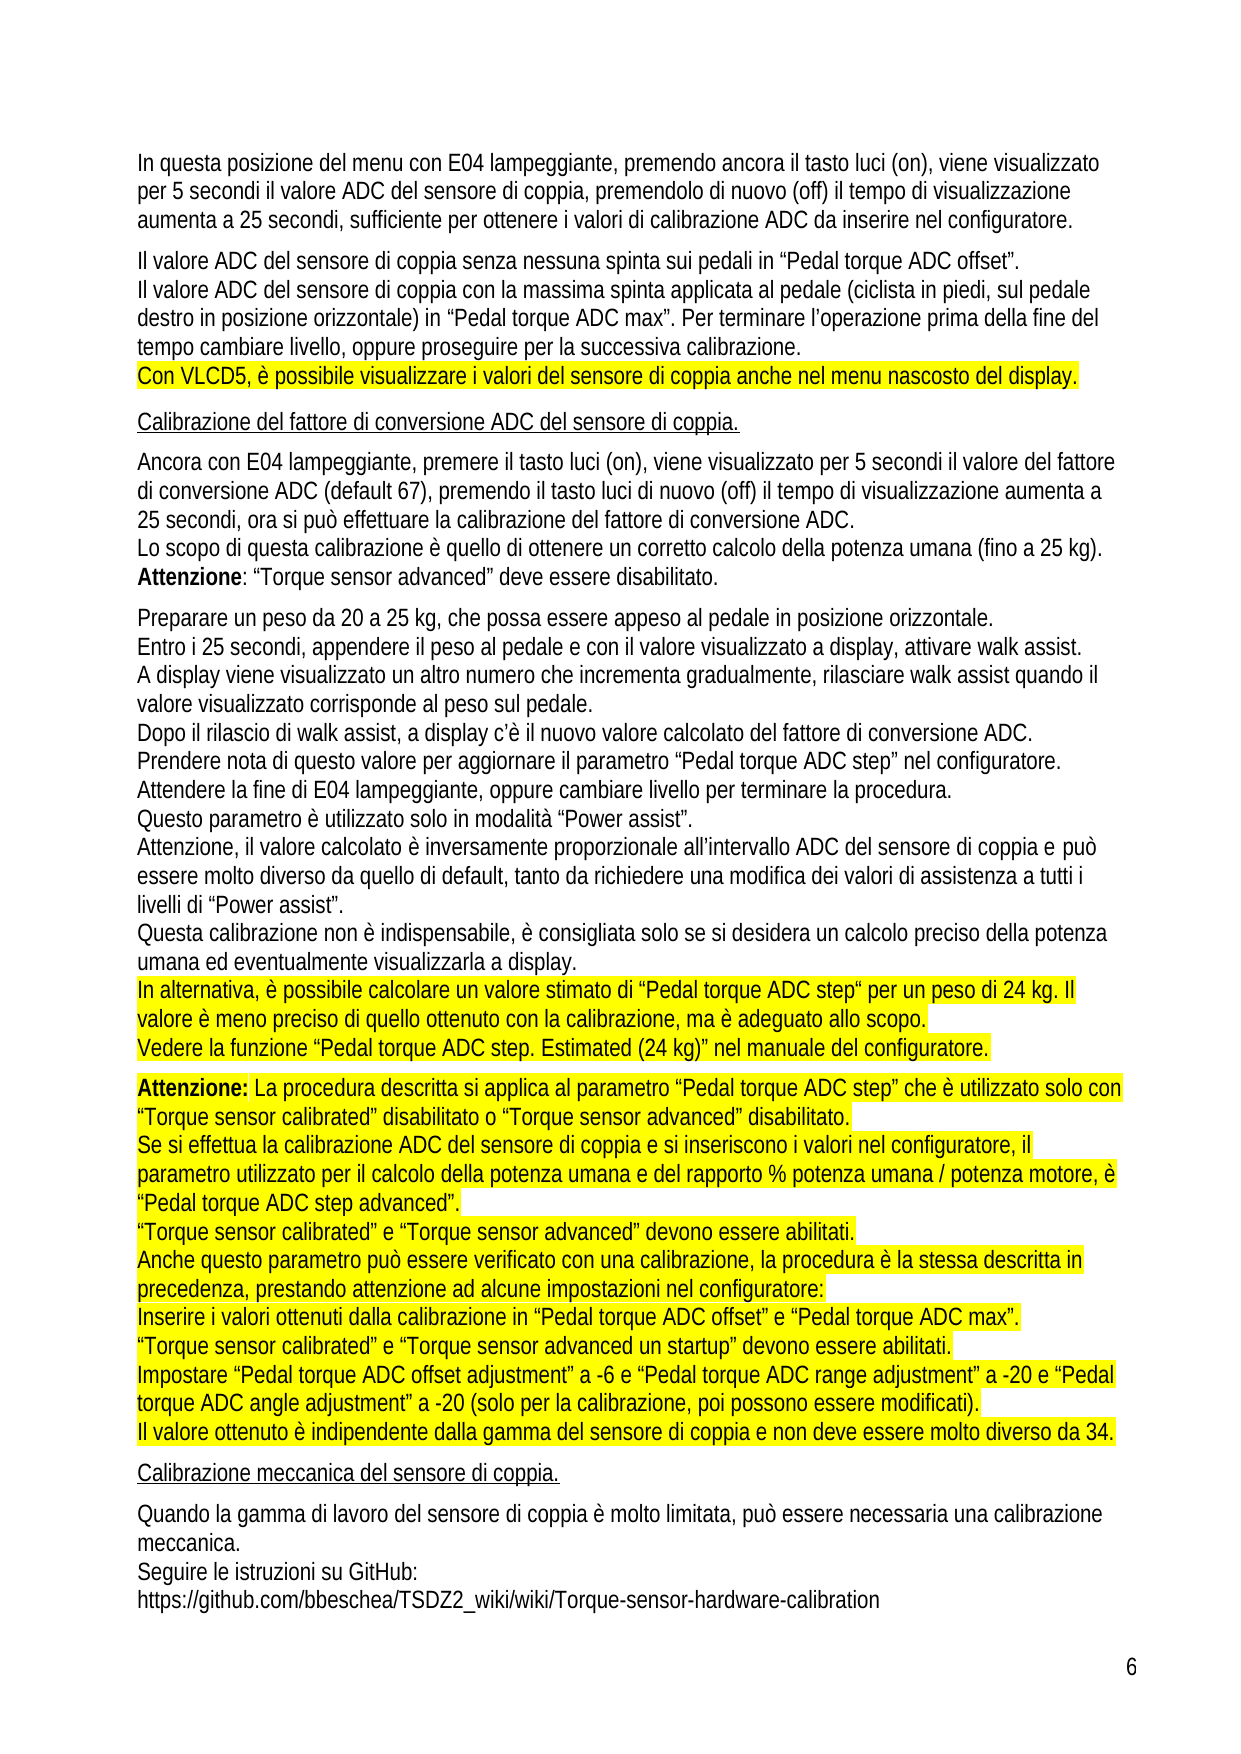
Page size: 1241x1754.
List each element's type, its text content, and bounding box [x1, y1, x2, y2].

text Seguire le istruzioni su GitHub: [137, 1557, 1125, 1585]
text Vedere la funzione “Pedal torque ADC step. Estimated (24 kg)” nel manuale del configuratore. [137, 1033, 1125, 1061]
text Prendere nota di questo valore per aggiornare il parametro “Pedal torque ADC step” nel configuratore. [137, 746, 1125, 775]
text Il valore ADC del sensore di coppia senza nessuna spinta sui pedali in “Pedal torque ADC offset”. [137, 246, 1125, 275]
text Impostare “Pedal torque ADC offset adjustment” a -6 e “Pedal torque ADC range adjustment” a -20 e “Pedal torque ADC angle adjustment” a -20 (solo per la calibrazione, poi possono essere modificati). [137, 1360, 1125, 1417]
text https://github.com/bbeschea/TSDZ2_wiki/wiki/Torque-sensor-hardware-calibration [137, 1585, 1125, 1614]
text In questa posizione del menu con E04 lampeggiante, premendo ancora il tasto luci (on), viene visualizzato per 5 secondi il valore ADC del sensore di coppia, premendolo di nuovo (off) il tempo di visualizzazione aumenta a 25 secondi, sufficiente per ottenere i valori di calibrazione ADC da inserire nel configuratore. [137, 148, 1125, 233]
text Lo scopo di questa calibrazione è quello di ottenere un corretto calcolo della potenza umana (fino a 25 kg). [137, 533, 1125, 562]
text Se si effettua la calibrazione ADC del sensore di coppia e si inseriscono i valori nel configuratore, il parametro utilizzato per il calcolo della potenza umana e del rapporto % potenza umana / potenza motore, è “Pedal torque ADC step advanced”. [137, 1131, 1125, 1216]
text Entro i 25 secondi, appendere il peso al pedale e con il valore visualizzato a display, attivare walk assist. [137, 632, 1125, 660]
text Preparare un peso da 20 a 25 kg, che possa essere appeso al pedale in posizione orizzontale. [137, 603, 1125, 632]
text Attenzione: La procedura descritta si applica al parametro “Pedal torque ADC step” che è utilizzato solo con “Torque sensor calibrated” disabilitato o “Torque sensor advanced” disabilitato. [137, 1073, 1125, 1131]
text Questa calibrazione non è indispensabile, è consigliata solo se si desidera un calcolo preciso della potenza umana ed eventualmente visualizzarla a display. [137, 918, 1125, 976]
text Ancora con E04 lampeggiante, premere il tasto luci (on), viene visualizzato per 5 secondi il valore del fattore di conversione ADC (default 67), premendo il tasto luci di nuovo (off) il tempo di visualizzazione aumenta a 25 secondi, ora si può effettuare la calibrazione del fattore di conversione ADC. [137, 447, 1125, 533]
text Attendere la fine di E04 lampeggiante, oppure cambiare livello per terminare la procedura. [137, 775, 1125, 804]
text “Torque sensor calibrated” e “Torque sensor advanced un startup” devono essere abilitati. [137, 1331, 1125, 1360]
text Anche questo parametro può essere verificato con una calibrazione, la procedura è la stessa descritta in precedenza, prestando attenzione ad alcune impostazioni nel configuratore: [137, 1245, 1125, 1302]
text Calibrazione meccanica del sensore di coppia. [137, 1458, 1125, 1487]
text “Torque sensor calibrated” e “Torque sensor advanced” devono essere abilitati. [137, 1216, 1125, 1245]
text Dopo il rilascio di walk assist, a display c’è il nuovo valore calcolato del fattore di conversione ADC. [137, 718, 1125, 746]
text Attenzione, il valore calcolato è inversamente proporzionale all’intervallo ADC del sensore di coppia e può essere molto diverso da quello di default, tanto da richiedere una modifica dei valori di assistenza a tutti i livelli di “Power assist”. [137, 832, 1125, 918]
text Quando la gamma di lavoro del sensore di coppia è molto limitata, può essere necessaria una calibrazione meccanica. [137, 1499, 1125, 1557]
text Attenzione: “Torque sensor advanced” deve essere disabilitato. [137, 562, 1125, 591]
subtitle Il valore ADC del sensore di coppia con la massima spinta applicata al pedale (ciclista in piedi, sul pedale destro in posizione orizzontale) in “Pedal torque ADC max”. Per terminare l’operazione prima della fine del tempo cambiare livello, oppure proseguire per la successiva calibrazione. [137, 275, 1125, 361]
text Questo parametro è utilizzato solo in modalità “Power assist”. [137, 804, 1125, 832]
text Inserire i valori ottenuti dalla calibrazione in “Pedal torque ADC offset” e “Pedal torque ADC max”. [137, 1302, 1125, 1331]
text A display viene visualizzato un altro numero che incrementa gradualmente, rilasciare walk assist quando il valore visualizzato corrisponde al peso sul pedale. [137, 660, 1125, 718]
subtitle Con VLCD5, è possibile visualizzare i valori del sensore di coppia anche nel menu nascosto del display. [137, 361, 1125, 389]
text Calibrazione del fattore di conversione ADC del sensore di coppia. [137, 407, 1125, 436]
text In alternativa, è possibile calcolare un valore stimato di “Pedal torque ADC step“ per un peso di 24 kg. Il valore è meno preciso di quello ottenuto con la calibrazione, ma è adeguato allo scopo. [137, 976, 1125, 1033]
text Il valore ottenuto è indipendente dalla gamma del sensore di coppia e non deve essere molto diverso da 34. [137, 1417, 1125, 1446]
